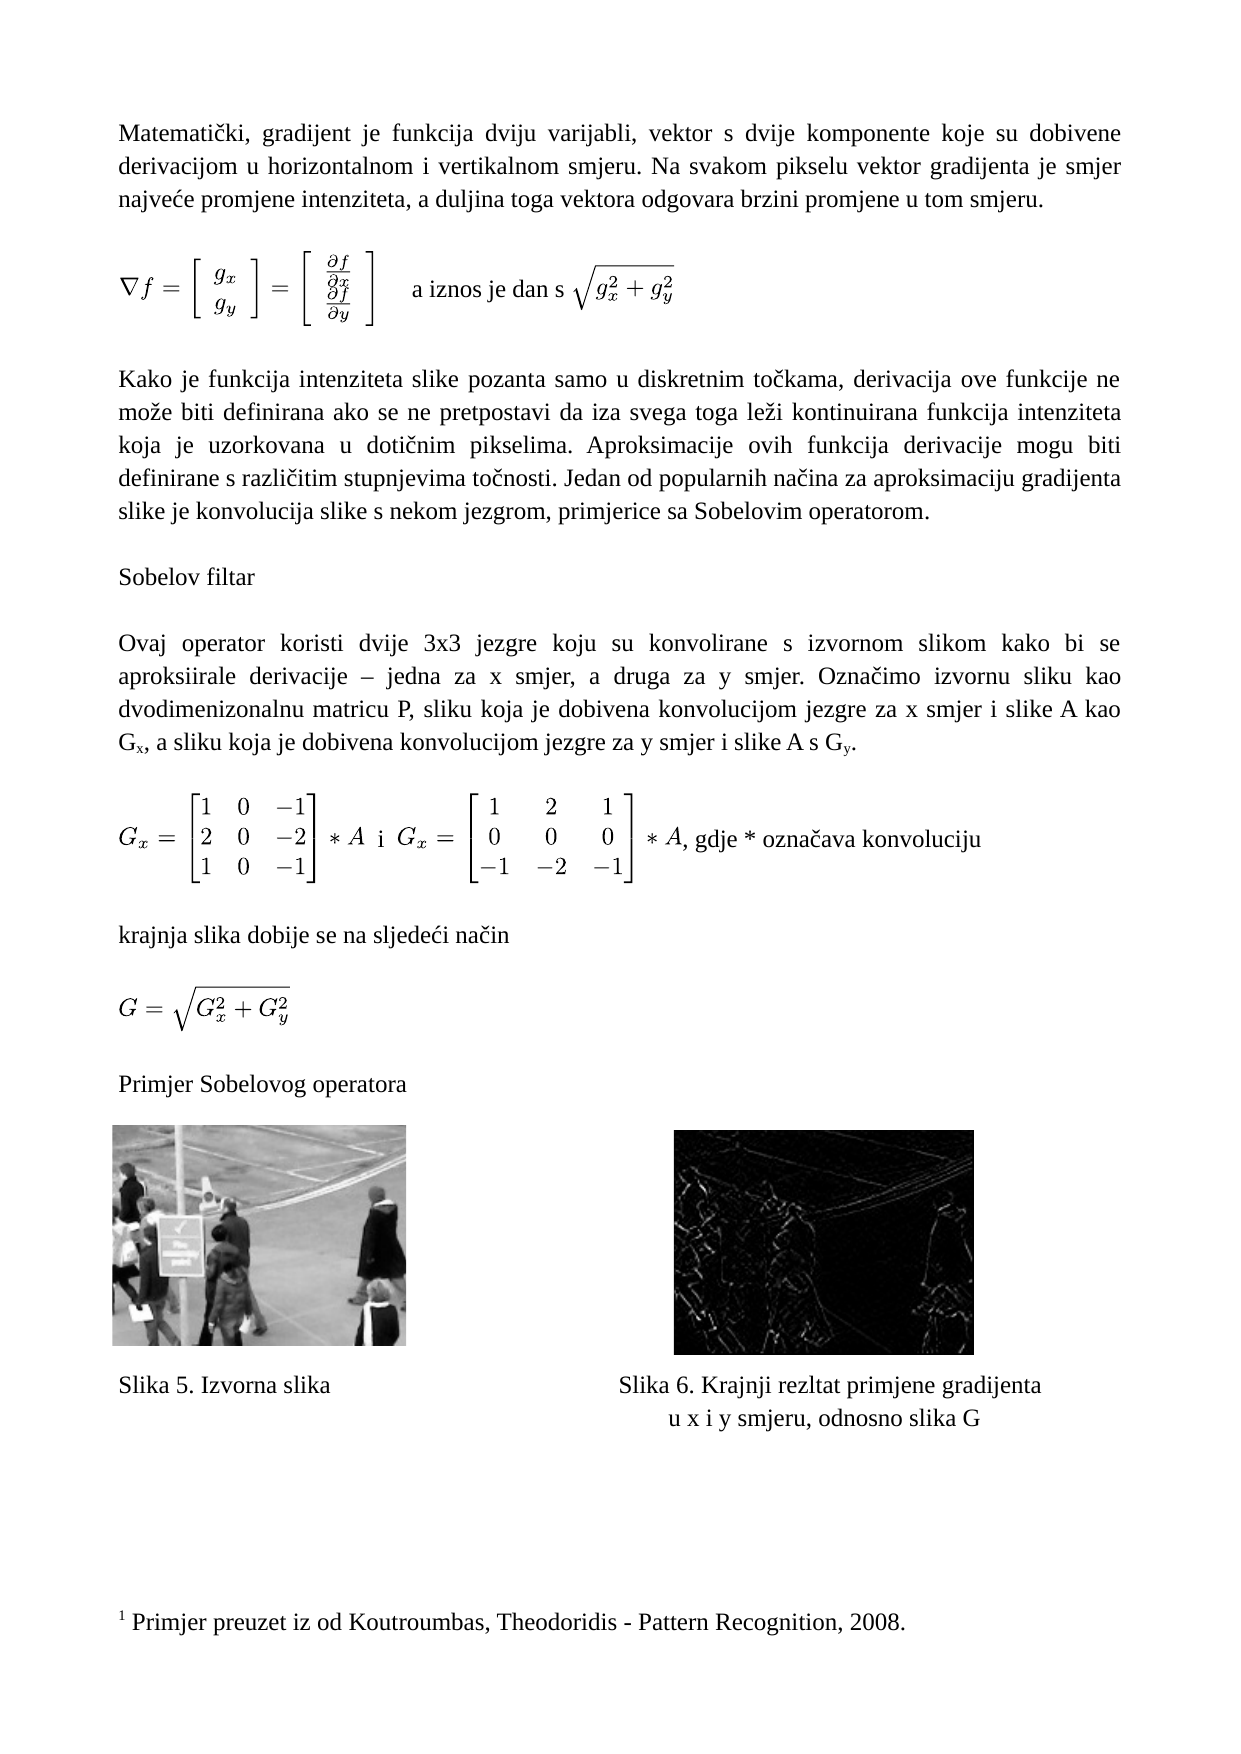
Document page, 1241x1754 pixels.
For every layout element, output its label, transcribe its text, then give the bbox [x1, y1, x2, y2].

text krajnja slika dobije se na sljedeći način [118, 921, 1122, 949]
picture [673, 1130, 974, 1355]
picture [112, 1125, 407, 1346]
text Sobelov filtar [118, 562, 1122, 591]
text Primjer Sobelovog operatora [118, 1069, 1122, 1097]
text a iznos je dan s [118, 250, 1122, 327]
text Kako je funkcija intenziteta slike pozanta samo u diskretnim točkama, derivacija ove funkcije ne može biti definirana ako se ne pretpostavi da iza svega toga leži kontinuirana funkcija intenziteta koja je uzorkovana u dotičnim pikselima. Aproksimacije ovih funkcija derivacije mogu biti definirane s različitim stupnjevima točnosti. Jedan od popularnih načina za aproksimaciju gradijenta slike je konvolucija slike s nekom jezgrom, primjerice sa Sobelovim operatorom. [118, 364, 1122, 525]
text i [316, 793, 470, 883]
text Slika 5. Izvorna slika Slika 6. Krajnji rezltat primjene gradijenta [118, 1370, 1122, 1399]
text Matematički, gradijent je funkcija dviju varijabli, vektor s dvije komponente koje su dobivene derivacijom u horizontalnom i vertikalnom smjeru. Na svakom pikselu vektor gradijenta je smjer najveće promjene intenziteta, a duljina toga vektora odgovara brzini promjene u tom smjeru. [118, 118, 1122, 213]
text , gdje * označava konvoluciju [633, 793, 1122, 883]
text Ovaj operator koristi dvije 3x3 jezgre koju su konvolirane s izvornom slikom kako bi se aproksiirale derivacije – jedna za x smjer, a druga za y smjer. Označimo izvornu sliku kao dvodimenizonalnu matricu P, sliku koja je dobivena konvolucijom jezgre za x smjer i slike A kao Gx, a sliku koja je dobivena konvolucijom jezgre za y smjer i slike A s Gy. [118, 628, 1122, 756]
text u x i y smjeru, odnosno slika G [118, 1403, 1122, 1432]
